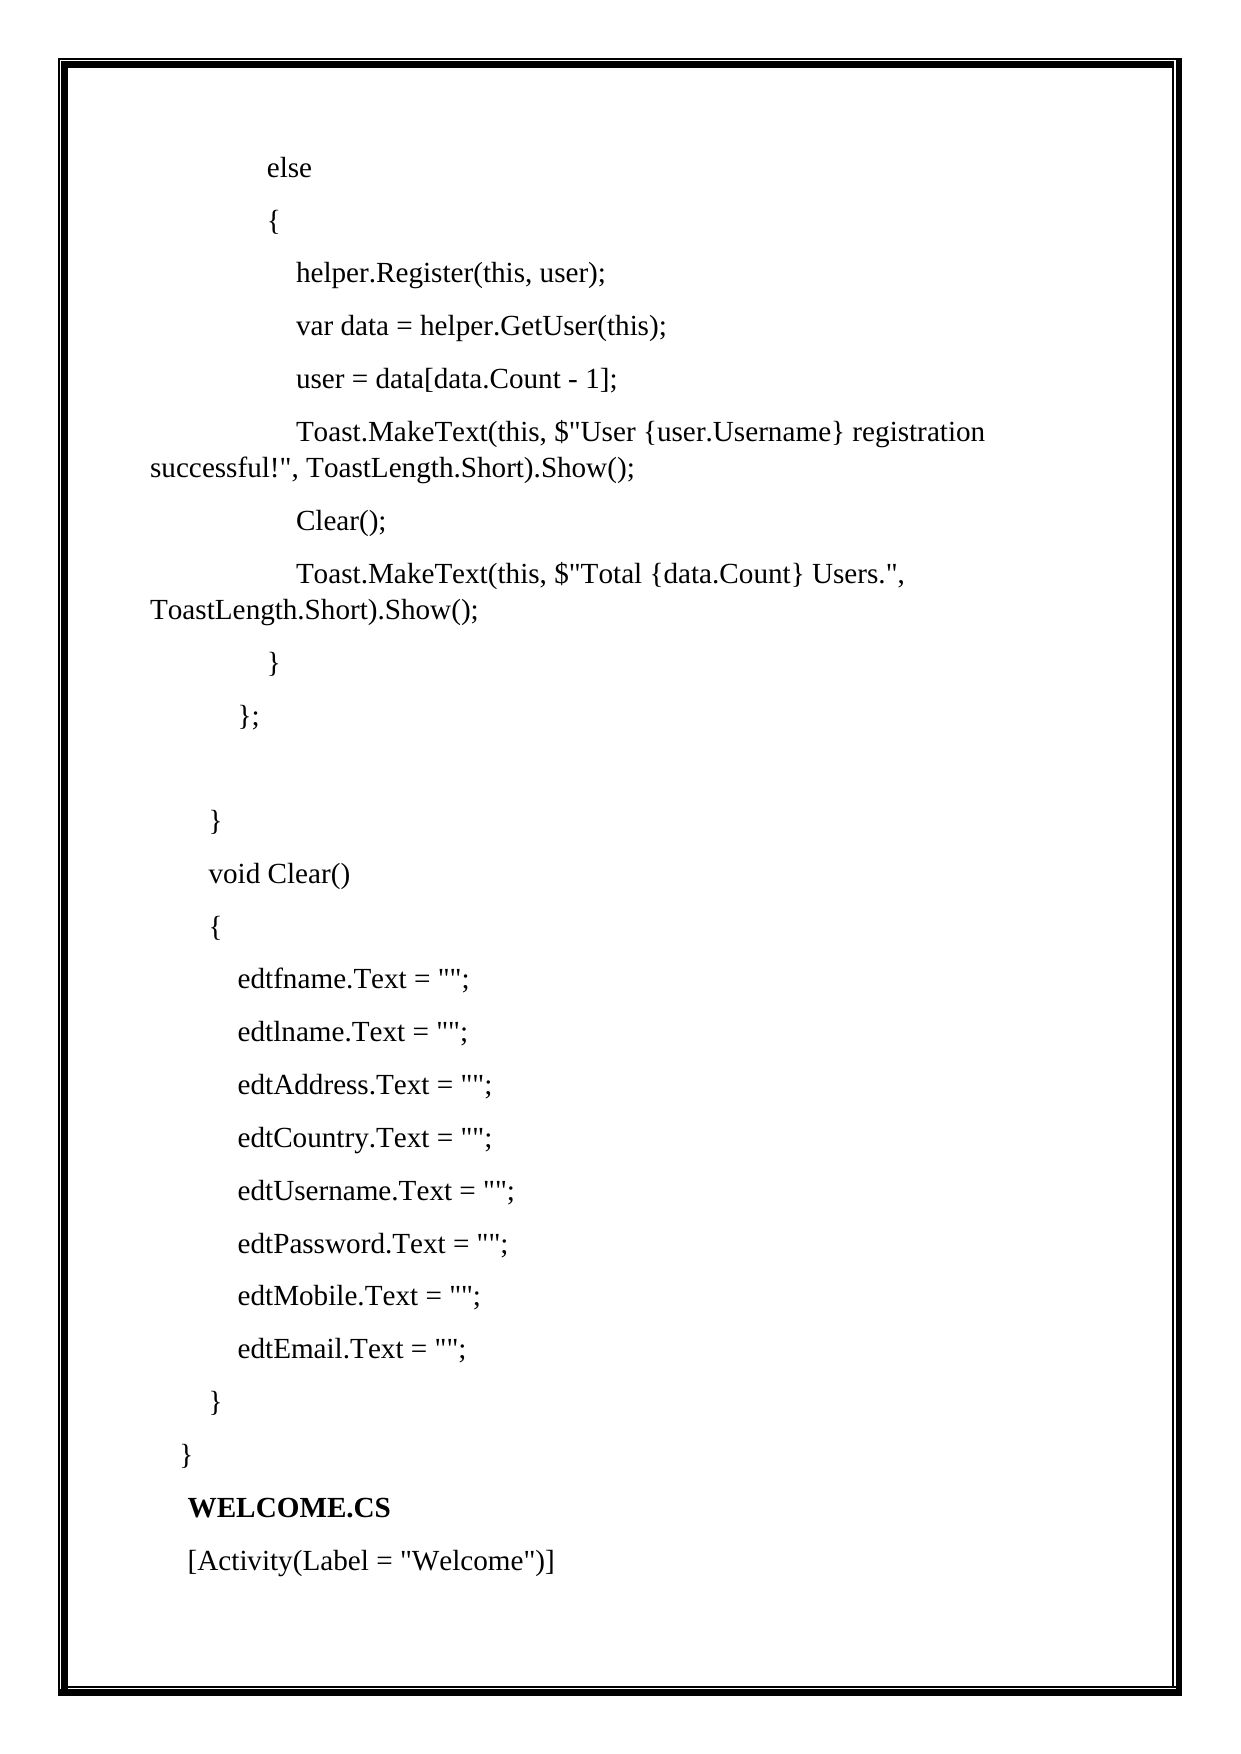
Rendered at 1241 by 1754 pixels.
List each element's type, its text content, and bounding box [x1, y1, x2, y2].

text Toast.MakeText(this, $"Total {data.Count} Users.", ToastLength.Short).Show(); [150, 556, 1090, 626]
text Clear(); [150, 503, 1090, 537]
text edtMobile.Text = ""; [150, 1278, 1090, 1312]
text } [150, 803, 1090, 837]
text helper.Register(this, user); [150, 256, 1090, 289]
text } [150, 1437, 1090, 1471]
text edtUsername.Text = ""; [150, 1173, 1090, 1206]
text { [150, 203, 1090, 236]
text WELCOME.CS [187, 1490, 1090, 1523]
text user = data[data.Count - 1]; [150, 361, 1090, 395]
text } [150, 1384, 1090, 1418]
text edtPassword.Text = ""; [150, 1226, 1090, 1259]
text else [150, 150, 1090, 183]
text Toast.MakeText(this, $"User {user.Username} registration successful!", ToastLength.Short).Show(); [150, 414, 1090, 484]
text [Activity(Label = "Welcome")] [187, 1543, 1090, 1576]
text var data = helper.GetUser(this); [150, 308, 1090, 342]
text void Clear() [150, 856, 1090, 889]
text edtAddress.Text = ""; [150, 1067, 1090, 1101]
text { [150, 909, 1090, 942]
text edtfname.Text = ""; [150, 962, 1090, 995]
text edtEmail.Text = ""; [150, 1331, 1090, 1365]
text edtCountry.Text = ""; [150, 1120, 1090, 1154]
text }; [150, 698, 1090, 731]
text } [150, 645, 1090, 678]
text edtlname.Text = ""; [150, 1014, 1090, 1048]
